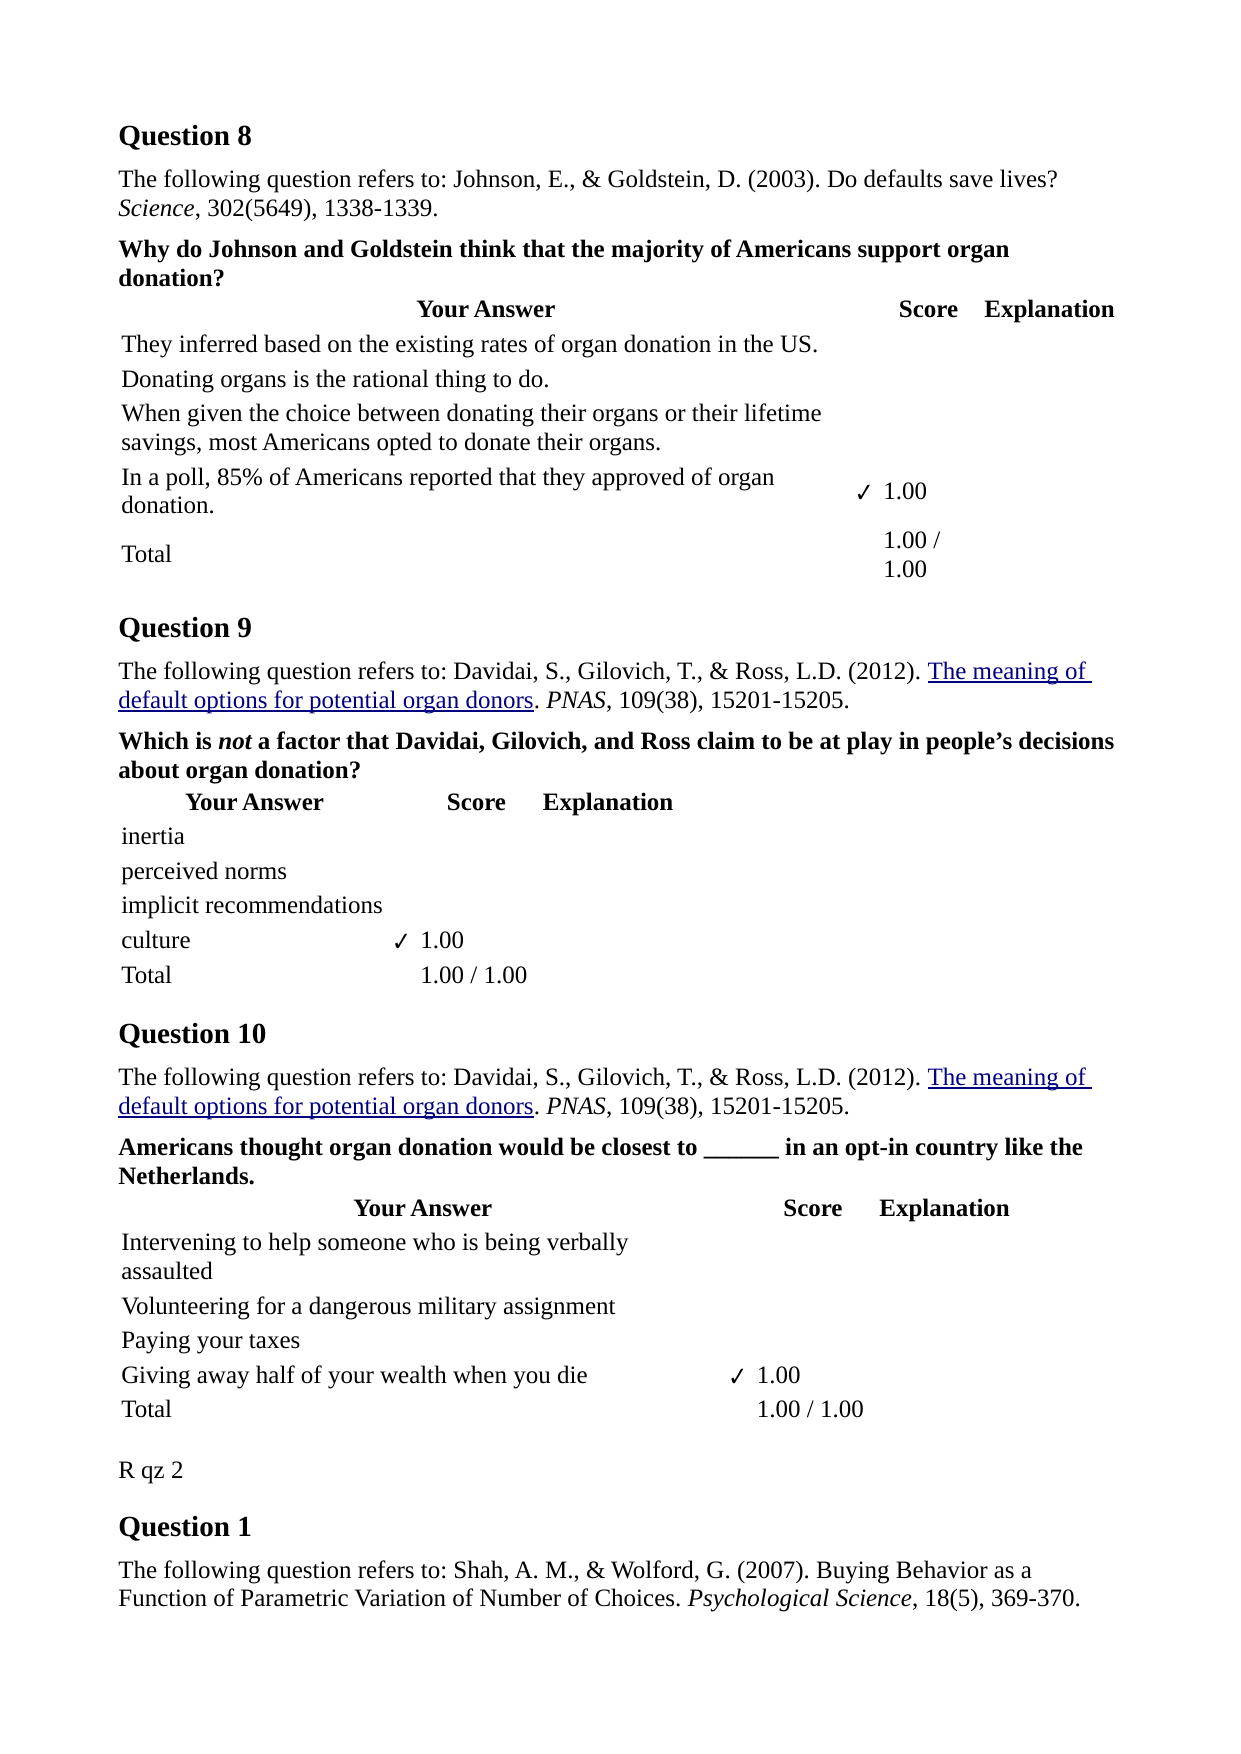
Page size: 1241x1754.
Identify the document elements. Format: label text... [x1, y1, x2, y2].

table_cell [872, 1225, 1017, 1288]
table_header [727, 1190, 754, 1224]
table_cell [417, 888, 535, 922]
table_cell [977, 361, 1122, 395]
table_cell Donating organs is the rational thing to do. [118, 361, 853, 395]
table_cell [872, 1288, 1017, 1322]
text R qz 2 [118, 1455, 1122, 1484]
subtitle Question 9 [118, 610, 1122, 644]
table_header Score [754, 1190, 872, 1224]
table_cell [391, 819, 417, 853]
table_cell [535, 957, 681, 991]
text The following question refers to: Davidai, S., Gilovich, T., & Ross, L.D. (2012). The meaning of default options for potential organ donors. PNAS, 109(38), 15201-15205. [118, 656, 1122, 714]
table_cell [391, 888, 417, 922]
table_cell [977, 459, 1122, 522]
table_cell [417, 819, 535, 853]
table_cell 1.00 [754, 1357, 872, 1392]
table_cell 1.00 / 1.00 [754, 1392, 872, 1426]
table_cell [391, 957, 417, 991]
table_cell [727, 1288, 754, 1322]
table_cell They inferred based on the existing rates of organ donation in the US. [118, 326, 853, 361]
table_header Your Answer [118, 1190, 727, 1224]
table_cell Intervening to help someone who is being verbally assaulted [118, 1225, 727, 1288]
table_cell Volunteering for a dangerous military assignment [118, 1288, 727, 1322]
table_cell Total [118, 957, 391, 991]
table_cell [854, 361, 880, 395]
table_cell [727, 1392, 754, 1426]
table_cell 1.00 [417, 922, 535, 957]
table_cell 1.00 / 1.00 [417, 957, 535, 991]
text Why do Johnson and Goldstein think that the majority of Americans support organ donation? [118, 234, 1122, 292]
table_cell [754, 1323, 872, 1357]
subtitle Question 10 [118, 1016, 1122, 1050]
subtitle Question 8 [118, 118, 1122, 152]
text The following question refers to: Davidai, S., Gilovich, T., & Ross, L.D. (2012). The meaning of default options for potential organ donors. PNAS, 109(38), 15201-15205. [118, 1062, 1122, 1120]
table_cell ✔ [854, 459, 880, 522]
table_cell [535, 922, 681, 957]
table_cell Total [118, 522, 853, 585]
table_header Explanation [535, 784, 681, 818]
table_cell [535, 853, 681, 888]
table_cell [727, 1225, 754, 1288]
table_cell [977, 522, 1122, 585]
table_cell Total [118, 1392, 727, 1426]
table_cell [754, 1225, 872, 1288]
table_header [391, 784, 417, 818]
table_cell [854, 395, 880, 459]
text Americans thought organ donation would be closest to ______ in an opt-in country like the Netherlands. [118, 1132, 1122, 1190]
table_cell [535, 819, 681, 853]
table_cell [754, 1288, 872, 1322]
table_cell [854, 522, 880, 585]
text Which is not a factor that Davidai, Gilovich, and Ross claim to be at play in people’s decisions about organ donation? [118, 726, 1122, 784]
table_cell inertia [118, 819, 391, 853]
table_cell implicit recommendations [118, 888, 391, 922]
table_cell [977, 326, 1122, 361]
table_cell [854, 326, 880, 361]
table_cell [872, 1392, 1017, 1426]
table_cell Giving away half of your wealth when you die [118, 1357, 727, 1392]
table_cell [977, 395, 1122, 459]
table_cell ✔ [391, 922, 417, 957]
table_header Your Answer [118, 292, 853, 326]
table_cell perceived norms [118, 853, 391, 888]
table_cell 1.00 / 1.00 [880, 522, 977, 585]
table_cell In a poll, 85% of Americans reported that they approved of organ donation. [118, 459, 853, 522]
table_header Score [880, 292, 977, 326]
text The following question refers to: Shah, A. M., & Wolford, G. (2007). Buying Behavior as a Function of Parametric Variation of Number of Choices. Psychological Science, 18(5), 369-370. [118, 1555, 1122, 1612]
table_cell [880, 326, 977, 361]
table_cell [727, 1323, 754, 1357]
table_cell culture [118, 922, 391, 957]
table_header Explanation [977, 292, 1122, 326]
table_header Score [417, 784, 535, 818]
table_cell [880, 361, 977, 395]
table_cell [417, 853, 535, 888]
table_cell Paying your taxes [118, 1323, 727, 1357]
table_cell [872, 1323, 1017, 1357]
table_cell [880, 395, 977, 459]
subtitle Question 1 [118, 1509, 1122, 1542]
table_cell [872, 1357, 1017, 1392]
table_cell [391, 853, 417, 888]
table_header Your Answer [118, 784, 391, 818]
table_cell 1.00 [880, 459, 977, 522]
table_cell When given the choice between donating their organs or their lifetime savings, most Americans opted to donate their organs. [118, 395, 853, 459]
table_cell [535, 888, 681, 922]
table_header [854, 292, 880, 326]
table_cell ✔ [727, 1357, 754, 1392]
table_header Explanation [872, 1190, 1017, 1224]
text The following question refers to: Johnson, E., & Goldstein, D. (2003). Do defaults save lives? Science, 302(5649), 1338-1339. [118, 164, 1122, 222]
